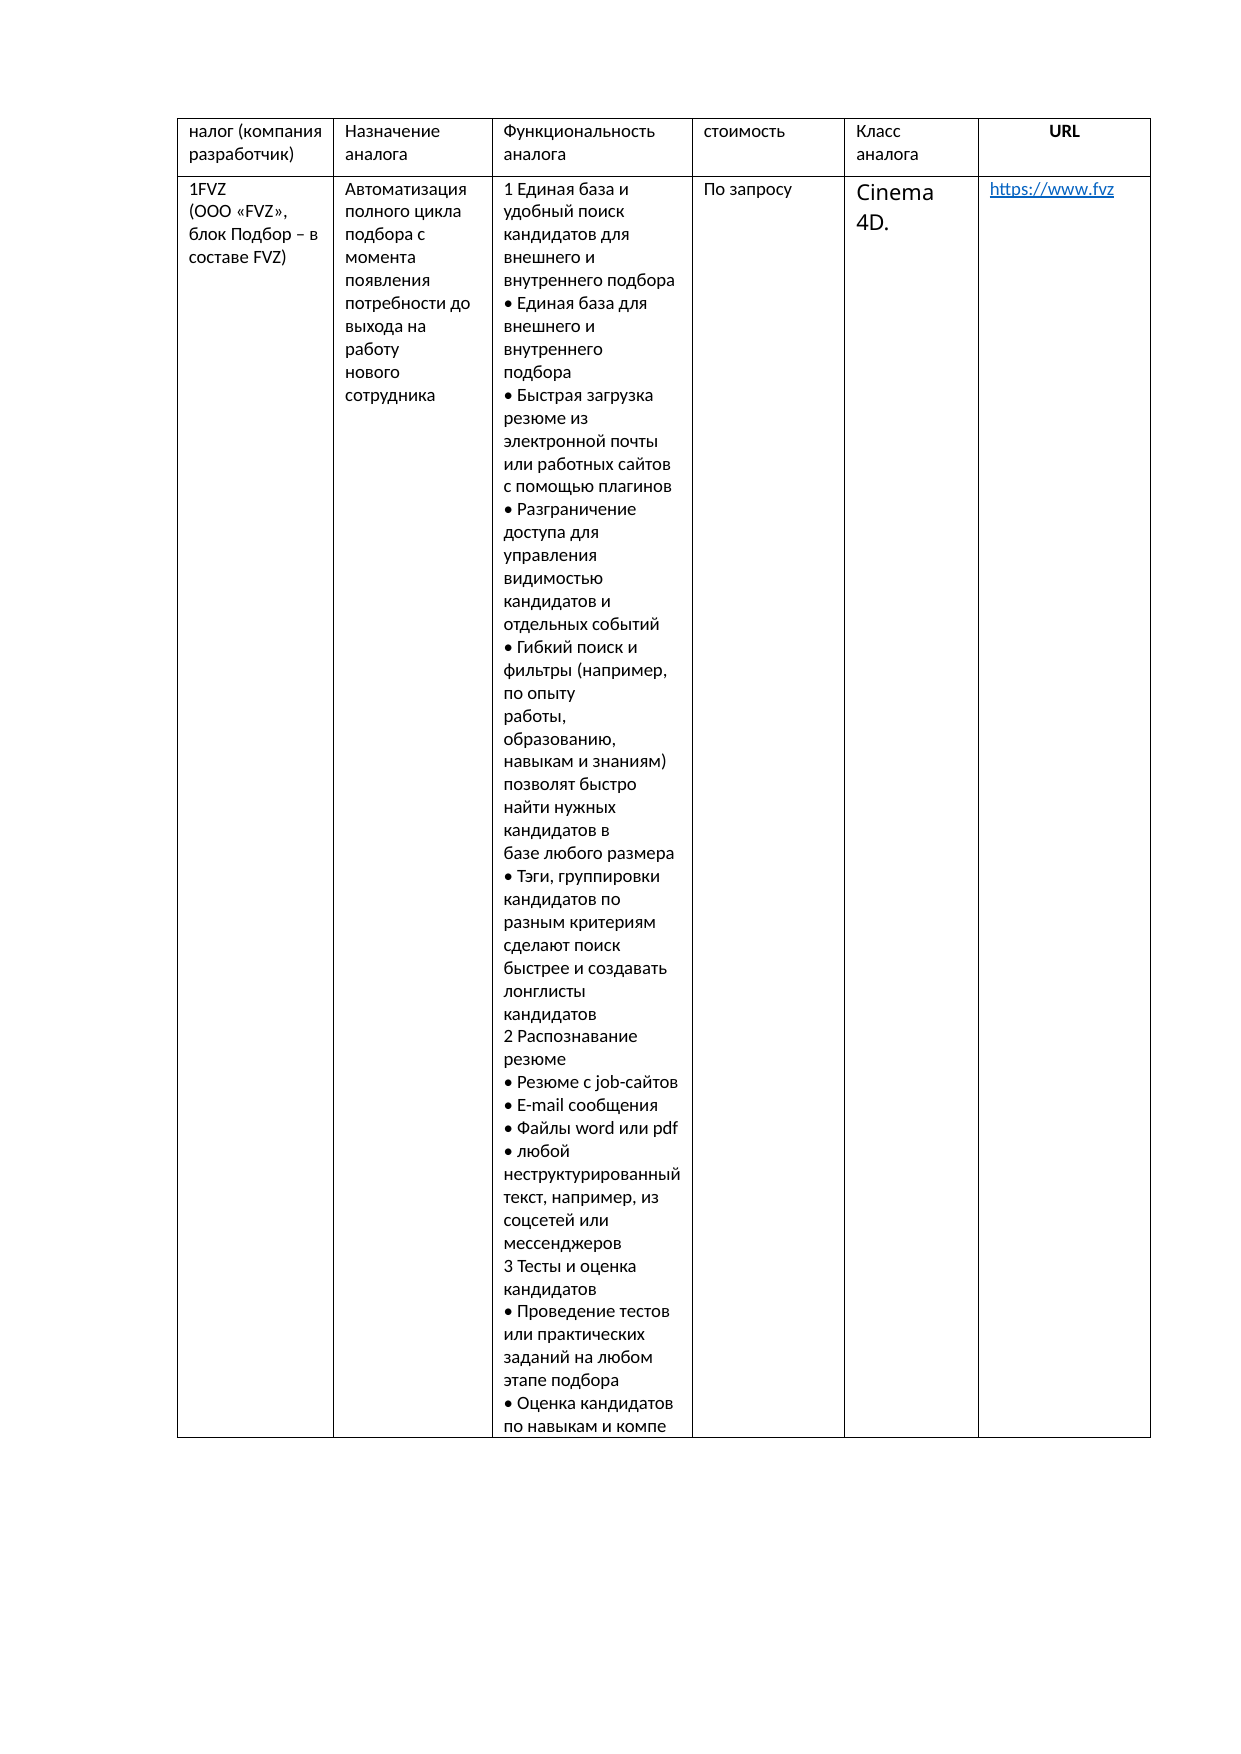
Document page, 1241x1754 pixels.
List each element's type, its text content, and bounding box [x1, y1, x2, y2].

table_cell https://www.fvz [979, 177, 1150, 1437]
table_header Класc аналога [845, 119, 978, 176]
table_header Функциональность аналога [493, 119, 692, 176]
table_cell Автоматизация полного цикла подбора с момента появления потребности до выхода на работу нового сотрудника [334, 177, 492, 1437]
table_cell 1FVZ (ООО «FVZ», блок Подбор – в составе FVZ) [178, 177, 333, 1437]
table_cell По запросу [693, 177, 844, 1437]
table_header налог (компания разработчик) [178, 119, 333, 176]
table_cell Cinema 4D. [845, 177, 978, 1437]
table_header URL [979, 119, 1150, 176]
table_cell 1 Единая база и удобный поиск кандидатов для внешнего и внутреннего подбора • Единая база для внешнего и внутреннего подбора • Быстрая загрузка резюме из электронной почты или работных сайтов с помощью плагинов • Разграничение доступа для управления видимостью кандидатов и отдельных событий • Гибкий поиск и фильтры (например, по опыту работы, образованию, навыкам и знаниям) позволят быстро найти нужных кандидатов в базе любого размера • Тэги, группировки кандидатов по разным критериям сделают поиск быстрее и создавать лонглисты кандидатов 2 Распознавание резюме • Резюме с job-сайтов • E-mail сообщения • Файлы word или pdf • любой неструктурированный текст, например, из соцсетей или мессенджеров 3 Тесты и оценка кандидатов • Проведение тестов или практических заданий на любом этапе подбора • Оценка кандидатов по навыкам и компе [493, 177, 692, 1437]
table_header стоимость [693, 119, 844, 176]
table_header Назначение аналога [334, 119, 492, 176]
